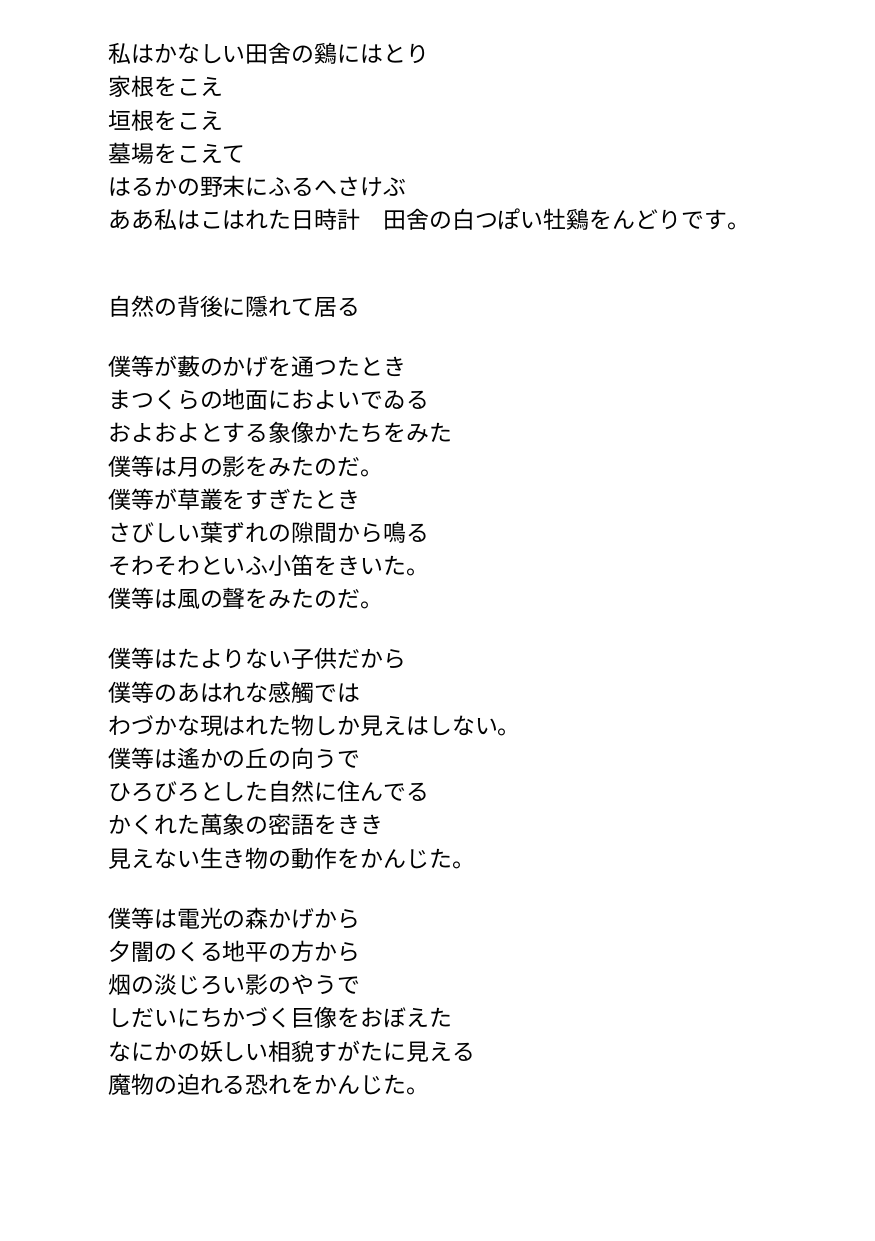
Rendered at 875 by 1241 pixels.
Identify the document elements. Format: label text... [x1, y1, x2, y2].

text 僕等はたよりない子供だから [72, 641, 802, 674]
text 墓場をこえて [72, 136, 802, 169]
text ひろびろとした自然に住んでる [72, 774, 802, 807]
text まつくらの地面におよいでゐる [72, 382, 802, 415]
text 魔物の迫れる恐れをかんじた。 [72, 1067, 802, 1100]
text 僕等は月の影をみたのだ。 [72, 448, 802, 482]
text 烟の淡じろい影のやうで [72, 967, 802, 1000]
text 自然の背後に隱れて居る [72, 289, 802, 322]
text 家根をこえ [72, 69, 802, 102]
text 夕闇のくる地平の方から [72, 934, 802, 967]
text 僕等が藪のかげを通つたとき [72, 349, 802, 382]
text ああ私はこはれた日時計 田舍の白つぽい牡鷄をんどりです。 [72, 202, 802, 235]
text 見えない生き物の動作をかんじた。 [72, 841, 802, 874]
text 僕等は遙かの丘の向うで [72, 741, 802, 774]
text しだいにちかづく巨像をおぼえた [72, 1000, 802, 1033]
text かくれた萬象の密語をきき [72, 807, 802, 841]
text 垣根をこえ [72, 102, 802, 136]
text 僕等のあはれな感觸では [72, 674, 802, 708]
text 僕等は電光の森かげから [72, 900, 802, 934]
text 私はかなしい田舍の鷄にはとり [72, 36, 802, 69]
text さびしい葉ずれの隙間から鳴る [72, 515, 802, 548]
text なにかの妖しい相貌すがたに見える [72, 1033, 802, 1067]
text 僕等は風の聲をみたのだ。 [72, 581, 802, 614]
text そわそわといふ小笛をきいた。 [72, 548, 802, 581]
text はるかの野末にふるへさけぶ [72, 169, 802, 202]
text およおよとする象像かたちをみた [72, 415, 802, 448]
text 僕等が草叢をすぎたとき [72, 482, 802, 515]
text わづかな現はれた物しか見えはしない。 [72, 708, 802, 741]
